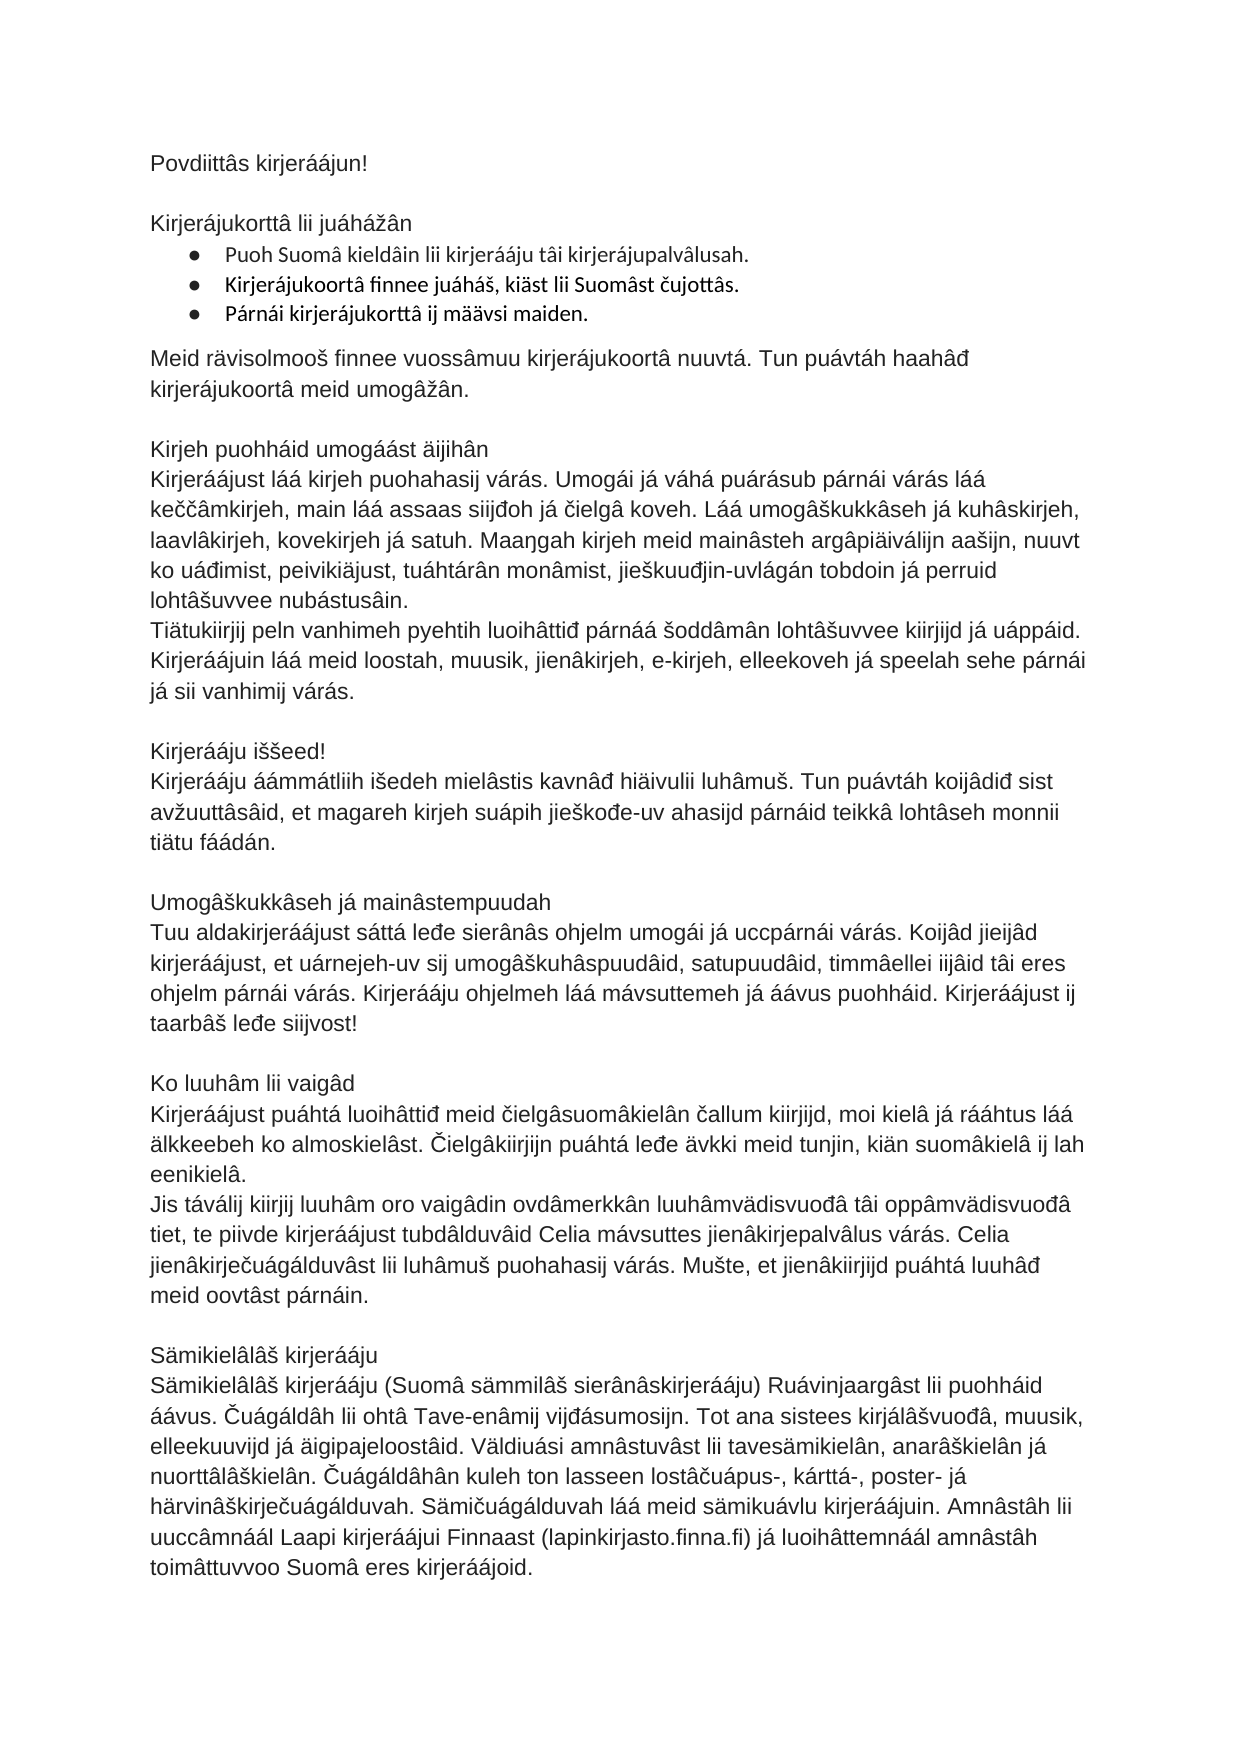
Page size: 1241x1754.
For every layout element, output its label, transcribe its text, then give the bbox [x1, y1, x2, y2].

text Kirjerájukorttâ lii juáhážân [150, 210, 1090, 237]
text Kirjeh puohháid umogáást äijihân [150, 436, 1090, 462]
text Kirjerááju iššeed! [150, 738, 1090, 764]
text Kirjeráájust láá kirjeh puohahasij várás. Umogái já váhá puárásub párnái várás láá keččâmkirjeh, main láá assaas siijđoh já čielgâ koveh. Láá umogâškukkâseh já kuhâskirjeh, laavlâkirjeh, kovekirjeh já satuh. Maaŋgah kirjeh meid mainâsteh argâpiäiválijn aašijn, nuuvt ko uáđimist, peivikiäjust, tuáhtárân monâmist, jieškuuđjin-uvlágán tobdoin já perruid lohtâšuvvee nubástusâin. [150, 466, 1090, 613]
text Sämikielâlâš kirjerááju (Suomâ sämmilâš sierânâskirjerááju) Ruávinjaargâst lii puohháid áávus. Čuágáldâh lii ohtâ Tave-enâmij vijđásumosijn. Tot ana sistees kirjálâšvuođâ, muusik, elleekuuvijd já äigipajeloostâid. Väldiuási amnâstuvâst lii tavesämikielân, anarâškielân já nuorttâlâškielân. Čuágáldâhân kuleh ton lasseen lostâčuápus-, kárttá-, poster- já härvinâškirječuágálduvah. Sämičuágálduvah láá meid sämikuávlu kirjeráájuin. Amnâstâh lii uuccâmnáál Laapi kirjeráájui Finnaast (lapinkirjasto.finna.fi) já luoihâttemnáál amnâstâh toimâttuvvoo Suomâ eres kirjeráájoid. [150, 1372, 1090, 1580]
text Ko luuhâm lii vaigâd [150, 1070, 1090, 1097]
text Povdiittâs kirjeráájun! [150, 150, 1090, 176]
text Sämikielâlâš kirjerááju [150, 1342, 1090, 1369]
list Puoh Suomâ kieldâin lii kirjerááju tâi kirjerájupalvâlusah. [187, 241, 1090, 269]
text Jis táválij kiirjij luuhâm oro vaigâdin ovdâmerkkân luuhâmvädisvuođâ tâi oppâmvädisvuođâ tiet, te piivde kirjeráájust tubdâlduvâid Celia mávsuttes jienâkirjepalvâlus várás. Celia jienâkirječuágálduvâst lii luhâmuš puohahasij várás. Mušte, et jienâkiirjijd puáhtá luuhâđ meid oovtâst párnáin. [150, 1191, 1090, 1308]
list Kirjerájukoortâ finnee juáháš, kiäst lii Suomâst čujottâs. [187, 270, 1090, 298]
text Tuu aldakirjeráájust sáttá leđe sierânâs ohjelm umogái já uccpárnái várás. Koijâd jieijâd kirjeráájust, et uárnejeh-uv sij umogâškuhâspuudâid, satupuudâid, timmâellei iijâid tâi eres ohjelm párnái várás. Kirjerááju ohjelmeh láá mávsuttemeh já áávus puohháid. Kirjeráájust ij taarbâš leđe siijvost! [150, 919, 1090, 1036]
text Kirjerááju áámmátliih išedeh mielâstis kavnâđ hiäivulii luhâmuš. Tun puávtáh koijâdiđ sist avžuuttâsâid, et magareh kirjeh suápih jieškođe-uv ahasijd párnáid teikkâ lohtâseh monnii tiätu fáádán. [150, 768, 1090, 855]
text Kirjeráájust puáhtá luoihâttiđ meid čielgâsuomâkielân čallum kiirjijd, moi kielâ já rááhtus láá älkkeebeh ko almoskielâst. Čielgâkiirjijn puáhtá leđe ävkki meid tunjin, kiän suomâkielâ ij lah eenikielâ. [150, 1101, 1090, 1187]
text Meid rävisolmooš finnee vuossâmuu kirjerájukoortâ nuuvtá. Tun puávtáh haahâđ kirjerájukoortâ meid umogâžân. [150, 345, 1090, 402]
list Párnái kirjerájukorttâ ij määvsi maiden. [187, 299, 1090, 327]
text Umogâškukkâseh já mainâstempuudah [150, 889, 1090, 916]
text Tiätukiirjij peln vanhimeh pyehtih luoihâttiđ párnáá šoddâmân lohtâšuvvee kiirjijd já uáppáid. Kirjeráájuin láá meid loostah, muusik, jienâkirjeh, e-kirjeh, elleekoveh já speelah sehe párnái já sii vanhimij várás. [150, 617, 1090, 704]
